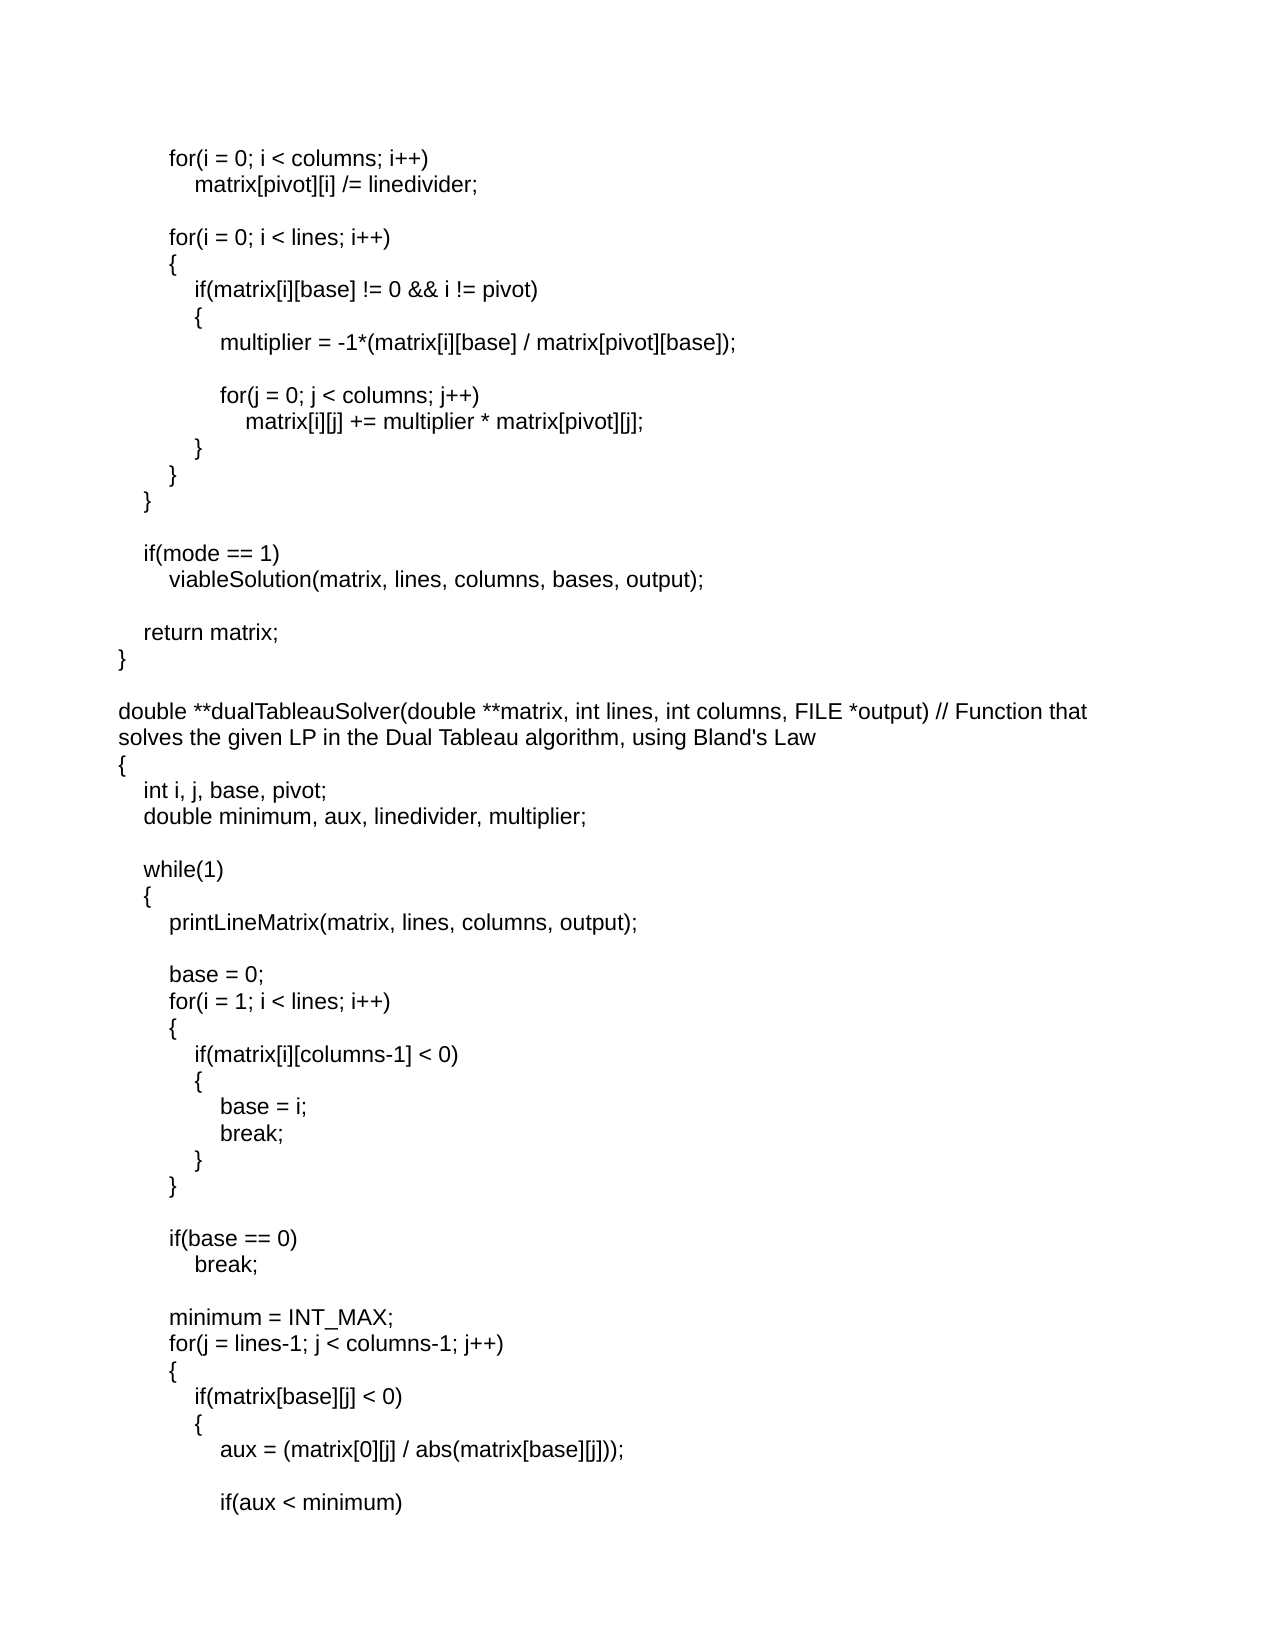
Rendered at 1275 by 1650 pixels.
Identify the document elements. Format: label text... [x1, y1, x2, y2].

text int i, j, base, pivot; [118, 777, 1157, 803]
text } [118, 461, 1157, 487]
text for(j = 0; j < columns; j++) [118, 382, 1157, 408]
text base = 0; [118, 961, 1157, 988]
text { [118, 303, 1157, 329]
text minimum = INT_MAX; [118, 1304, 1157, 1330]
text printLineMatrix(matrix, lines, columns, output); [118, 909, 1157, 935]
text matrix[pivot][i] /= linedivider; [118, 171, 1157, 197]
text { [118, 882, 1157, 909]
text { [118, 1357, 1157, 1383]
text } [118, 645, 1157, 672]
text for(j = lines-1; j < columns-1; j++) [118, 1330, 1157, 1357]
text { [118, 250, 1157, 276]
text if(matrix[base][j] < 0) [118, 1383, 1157, 1409]
text aux = (matrix[0][j] / abs(matrix[base][j])); [118, 1436, 1157, 1462]
text if(base == 0) [118, 1225, 1157, 1251]
text if(mode == 1) [118, 540, 1157, 566]
text { [118, 1067, 1157, 1093]
text return matrix; [118, 619, 1157, 645]
text break; [118, 1119, 1157, 1146]
text while(1) [118, 856, 1157, 882]
text } [118, 1172, 1157, 1199]
text if(aux < minimum) [118, 1488, 1157, 1515]
text multiplier = -1*(matrix[i][base] / matrix[pivot][base]); [118, 329, 1157, 355]
text { [118, 1409, 1157, 1436]
text if(matrix[i][columns-1] < 0) [118, 1041, 1157, 1067]
text viableSolution(matrix, lines, columns, bases, output); [118, 566, 1157, 592]
text base = i; [118, 1093, 1157, 1119]
text if(matrix[i][base] != 0 && i != pivot) [118, 276, 1157, 303]
text for(i = 1; i < lines; i++) [118, 988, 1157, 1014]
text matrix[i][j] += multiplier * matrix[pivot][j]; [118, 408, 1157, 434]
text { [118, 1014, 1157, 1041]
text } [118, 1146, 1157, 1172]
text for(i = 0; i < lines; i++) [118, 223, 1157, 250]
text for(i = 0; i < columns; i++) [118, 144, 1157, 171]
text double **dualTableauSolver(double **matrix, int lines, int columns, FILE *output) // Function that solves the given LP in the Dual Tableau algorithm, using Bland's Law [118, 698, 1157, 751]
text double minimum, aux, linedivider, multiplier; [118, 803, 1157, 830]
text } [118, 487, 1157, 513]
text break; [118, 1251, 1157, 1278]
text } [118, 434, 1157, 461]
text { [118, 751, 1157, 777]
